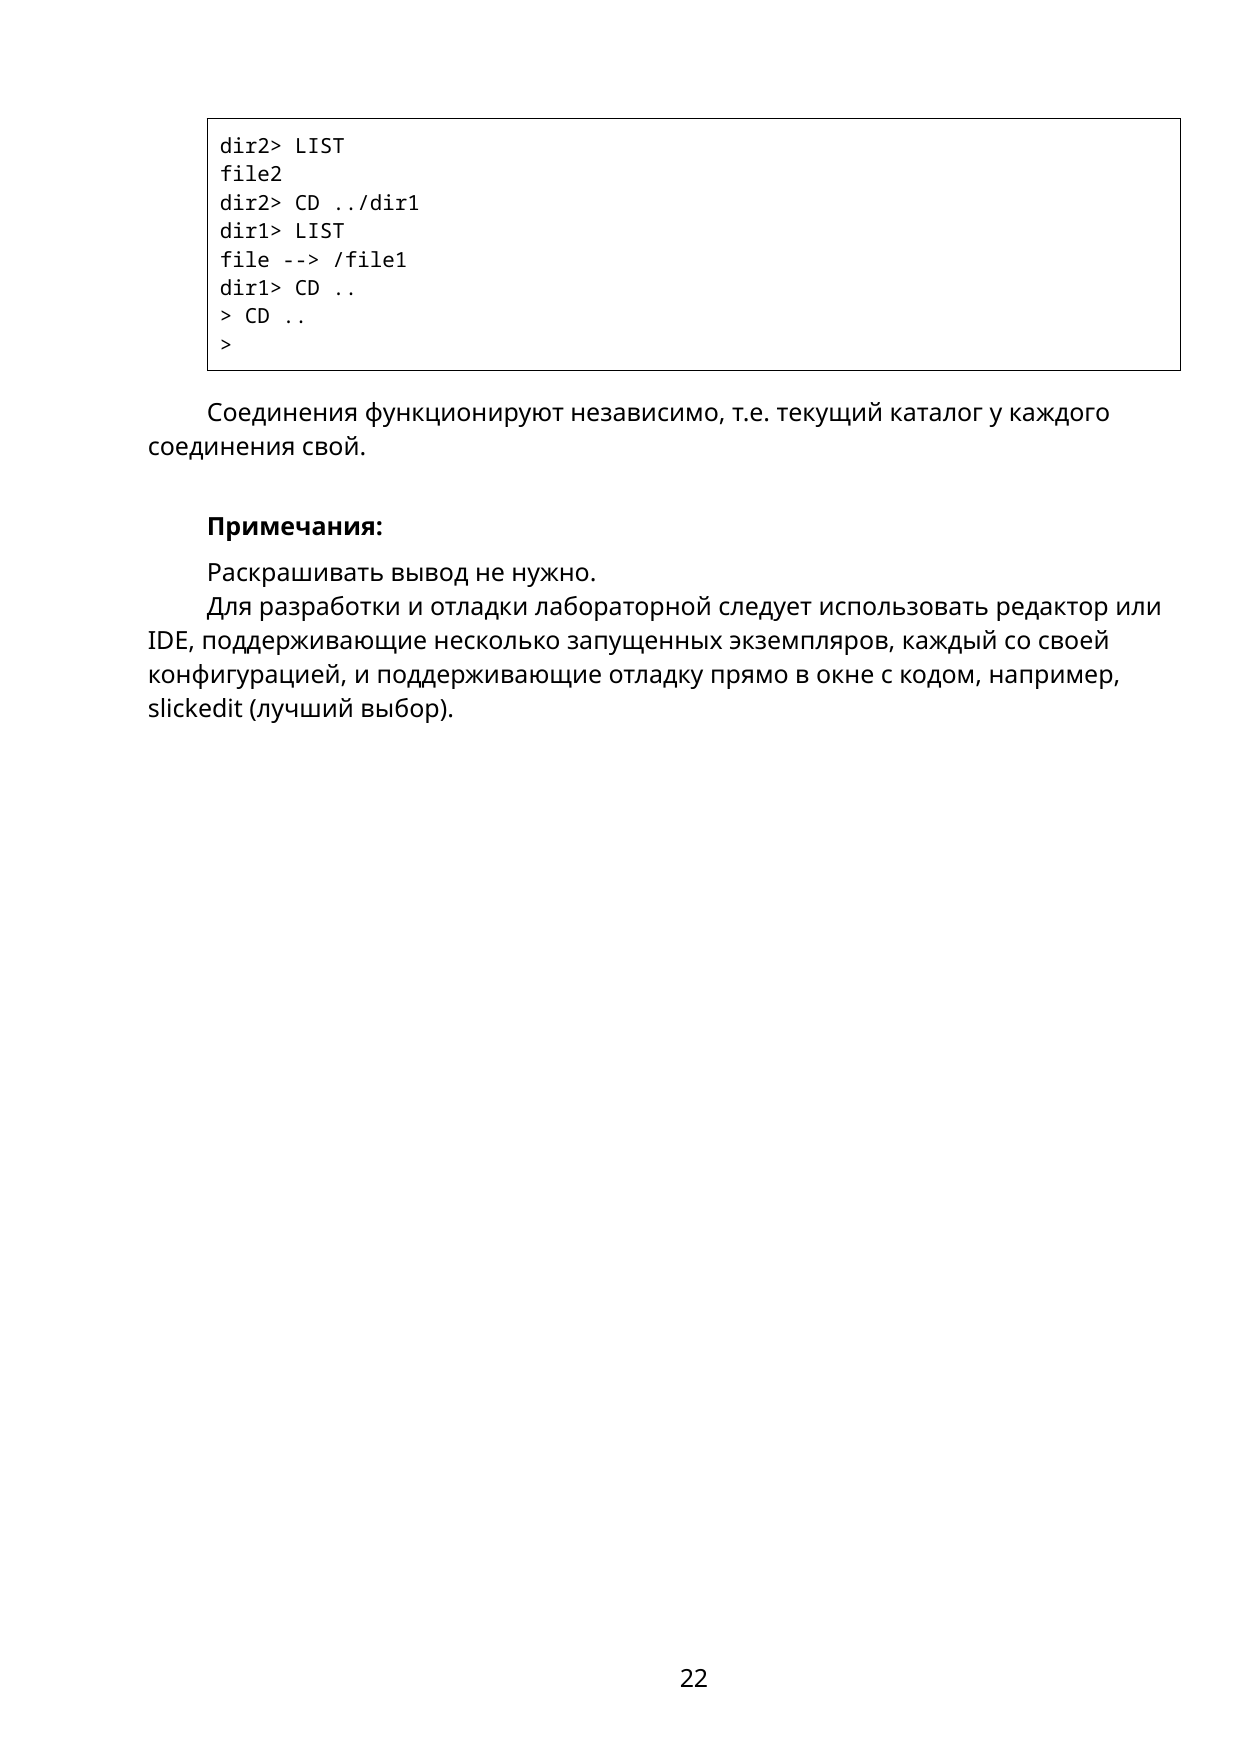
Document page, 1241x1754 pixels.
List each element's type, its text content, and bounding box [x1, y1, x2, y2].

text > CD .. [208, 289, 1180, 317]
text file --> /file1 [208, 232, 1180, 260]
text dir2> CD ../dir1 [208, 175, 1180, 203]
text dir1> LIST [208, 203, 1180, 232]
text dir2> LIST [208, 119, 1180, 147]
text Соединения функционируют независимо, т.е. текущий каталог у каждого соединения свой. [148, 395, 1181, 463]
text dir1> CD .. [208, 260, 1180, 289]
text Для разработки и отладки лабораторной следует использовать редактор или IDE, поддерживающие несколько запущенных экземпляров, каждый со своей конфигурацией, и поддерживающие отладку прямо в окне с кодом, например, slickedit (лучший выбор). [148, 589, 1181, 725]
text > [208, 317, 1180, 370]
text Примечания: [148, 509, 1181, 543]
text file2 [208, 147, 1180, 175]
text Раскрашивать вывод не нужно. [148, 554, 1181, 589]
